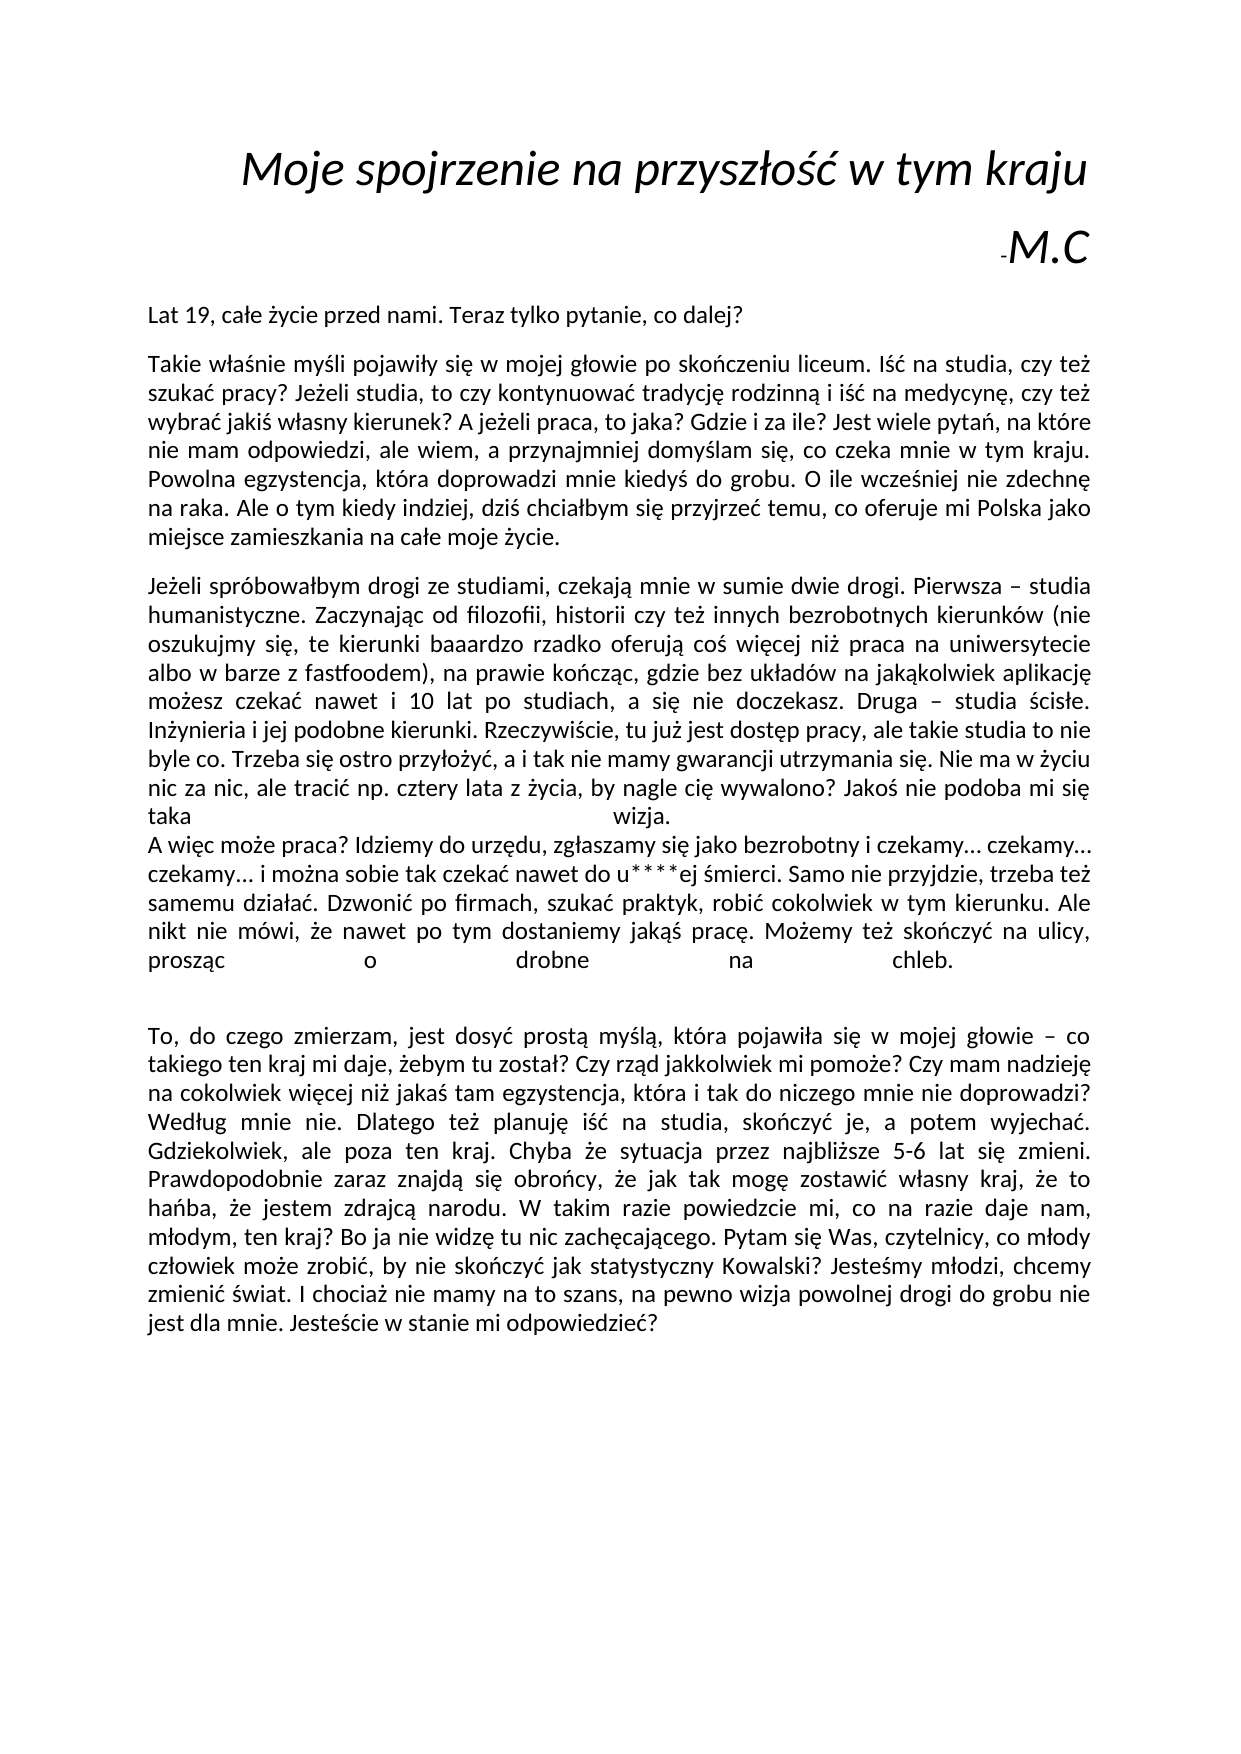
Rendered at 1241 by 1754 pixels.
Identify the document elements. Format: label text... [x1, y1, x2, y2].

text Jeżeli spróbowałbym drogi ze studiami, czekają mnie w sumie dwie drogi. Pierwsza – studia humanistyczne. Zaczynając od filozofii, historii czy też innych bezrobotnych kierunków (nie oszukujmy się, te kierunki baaardzo rzadko oferują coś więcej niż praca na uniwersytecie albo w barze z fastfoodem), na prawie kończąc, gdzie bez układów na jakąkolwiek aplikację możesz czekać nawet i 10 lat po studiach, a się nie doczekasz. Druga – studia ścisłe. Inżynieria i jej podobne kierunki. Rzeczywiście, tu już jest dostęp pracy, ale takie studia to nie byle co. Trzeba się ostro przyłożyć, a i tak nie mamy gwarancji utrzymania się. Nie ma w życiu nic za nic, ale tracić np. cztery lata z życia, by nagle cię wywalono? Jakoś nie podoba mi się taka wizja. A więc może praca? Idziemy do urzędu, zgłaszamy się jako bezrobotny i czekamy… czekamy… czekamy... i można sobie tak czekać nawet do u****ej śmierci. Samo nie przyjdzie, trzeba też samemu działać. Dzwonić po firmach, szukać praktyk, robić cokolwiek w tym kierunku. Ale nikt nie mówi, że nawet po tym dostaniemy jakąś pracę. Możemy też skończyć na ulicy, prosząc o drobne na chleb. [148, 576, 1093, 1001]
text To, do czego zmierzam, jest dosyć prostą myślą, która pojawiła się w mojej głowie – co takiego ten kraj mi daje, żebym tu został? Czy rząd jakkolwiek mi pomoże? Czy mam nadzieję na cokolwiek więcej niż jakaś tam egzystencja, która i tak do niczego mnie nie doprowadzi? Według mnie nie. Dlatego też planuję iść na studia, skończyć je, a potem wyjechać. Gdziekolwiek, ale poza ten kraj. Chyba że sytuacja przez najbliższe 5-6 lat się zmieni. Prawdopodobnie zaraz znajdą się obrońcy, że jak tak mogę zostawić własny kraj, że to hańba, że jestem zdrajcą narodu. W takim razie powiedzcie mi, co na razie daje nam, młodym, ten kraj? Bo ja nie widzę tu nic zachęcającego. Pytam się Was, czytelnicy, co młody człowiek może zrobić, by nie skończyć jak statystyczny Kowalski? Jesteśmy młodzi, chcemy zmienić świat. I chociaż nie mamy na to szans, na pewno wizja powolnej drogi do grobu nie jest dla mnie. Jesteście w stanie mi odpowiedzieć? [148, 1025, 1093, 1338]
text Lat 19, całe życie przed nami. Teraz tylko pytanie, co dalej? [148, 304, 1093, 329]
text Takie właśnie myśli pojawiły się w mojej głowie po skończeniu liceum. Iść na studia, czy też szukać pracy? Jeżeli studia, to czy kontynuować tradycję rodzinną i iść na medycynę, czy też wybrać jakiś własny kierunek? A jeżeli praca, to jaka? Gdzie i za ile? Jest wiele pytań, na które nie mam odpowiedzi, ale wiem, a przynajmniej domyślam się, co czeka mnie w tym kraju. Powolna egzystencja, która doprowadzi mnie kiedyś do grobu. O ile wcześniej nie zdechnę na raka. Ale o tym kiedy indziej, dziś chciałbym się przyjrzeć temu, co oferuje mi Polska jako miejsce zamieszkania na całe moje życie. [148, 354, 1093, 551]
text -M.C [148, 226, 1093, 276]
text Moje spojrzenie na przyszłość w tym kraju [148, 148, 1093, 198]
